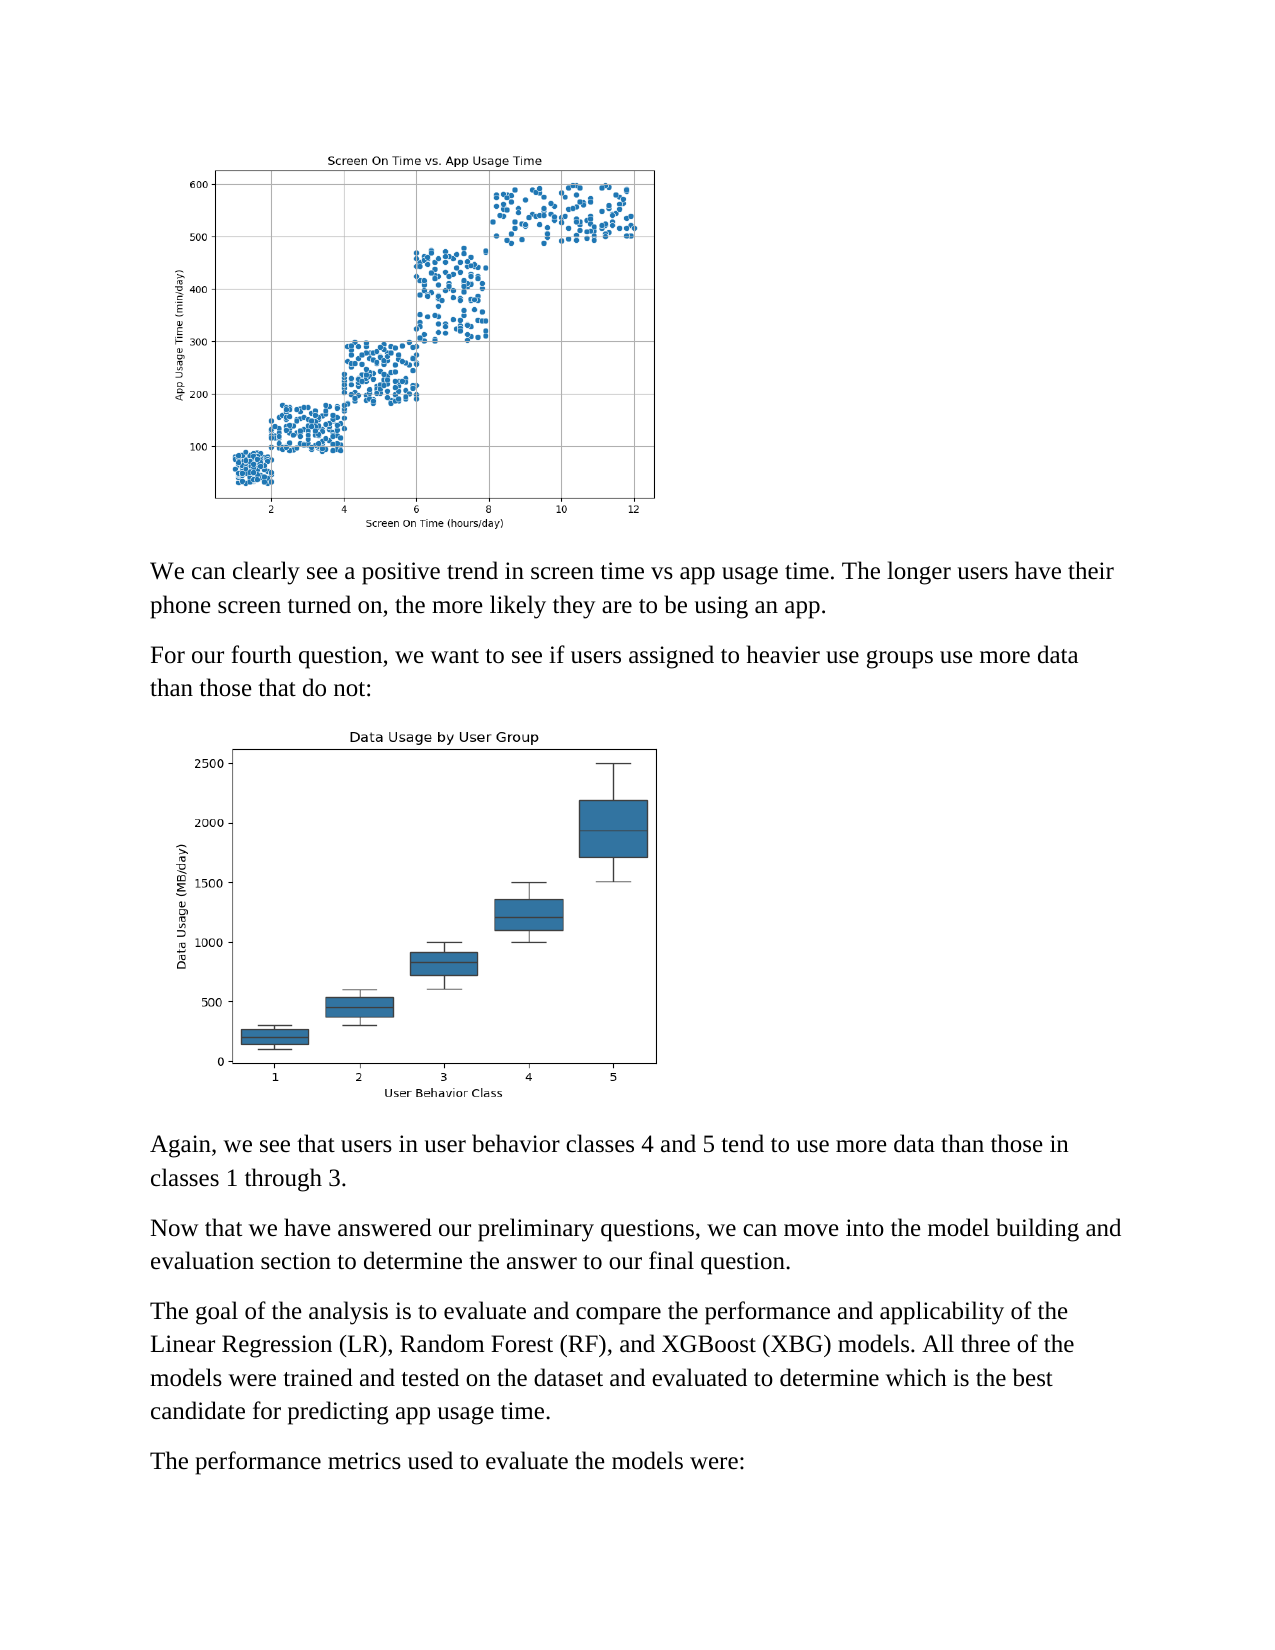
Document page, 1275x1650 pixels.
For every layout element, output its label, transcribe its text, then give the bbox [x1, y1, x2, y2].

text The goal of the analysis is to evaluate and compare the performance and applicability of the Linear Regression (LR), Random Forest (RF), and XGBoost (XBG) models. All three of the models were trained and tested on the dataset and evaluated to determine which is the best candidate for predicting app usage time. [150, 1296, 1125, 1425]
text Again, we see that users in user behavior classes 4 and 5 tend to use more data than those in classes 1 through 3. [150, 1129, 1125, 1192]
picture [168, 150, 660, 535]
text Now that we have answered our preliminary questions, we can move into the model building and evaluation section to determine the answer to our final question. [150, 1213, 1125, 1275]
text For our fourth question, we want to see if users assigned to heavier use groups use more data than those that do not: [150, 640, 1125, 702]
text The performance metrics used to evaluate the models were: [150, 1446, 1125, 1475]
picture [168, 723, 663, 1108]
text We can clearly see a positive trend in screen time vs app usage time. The longer users have their phone screen turned on, the more likely they are to be using an app. [150, 556, 1125, 618]
